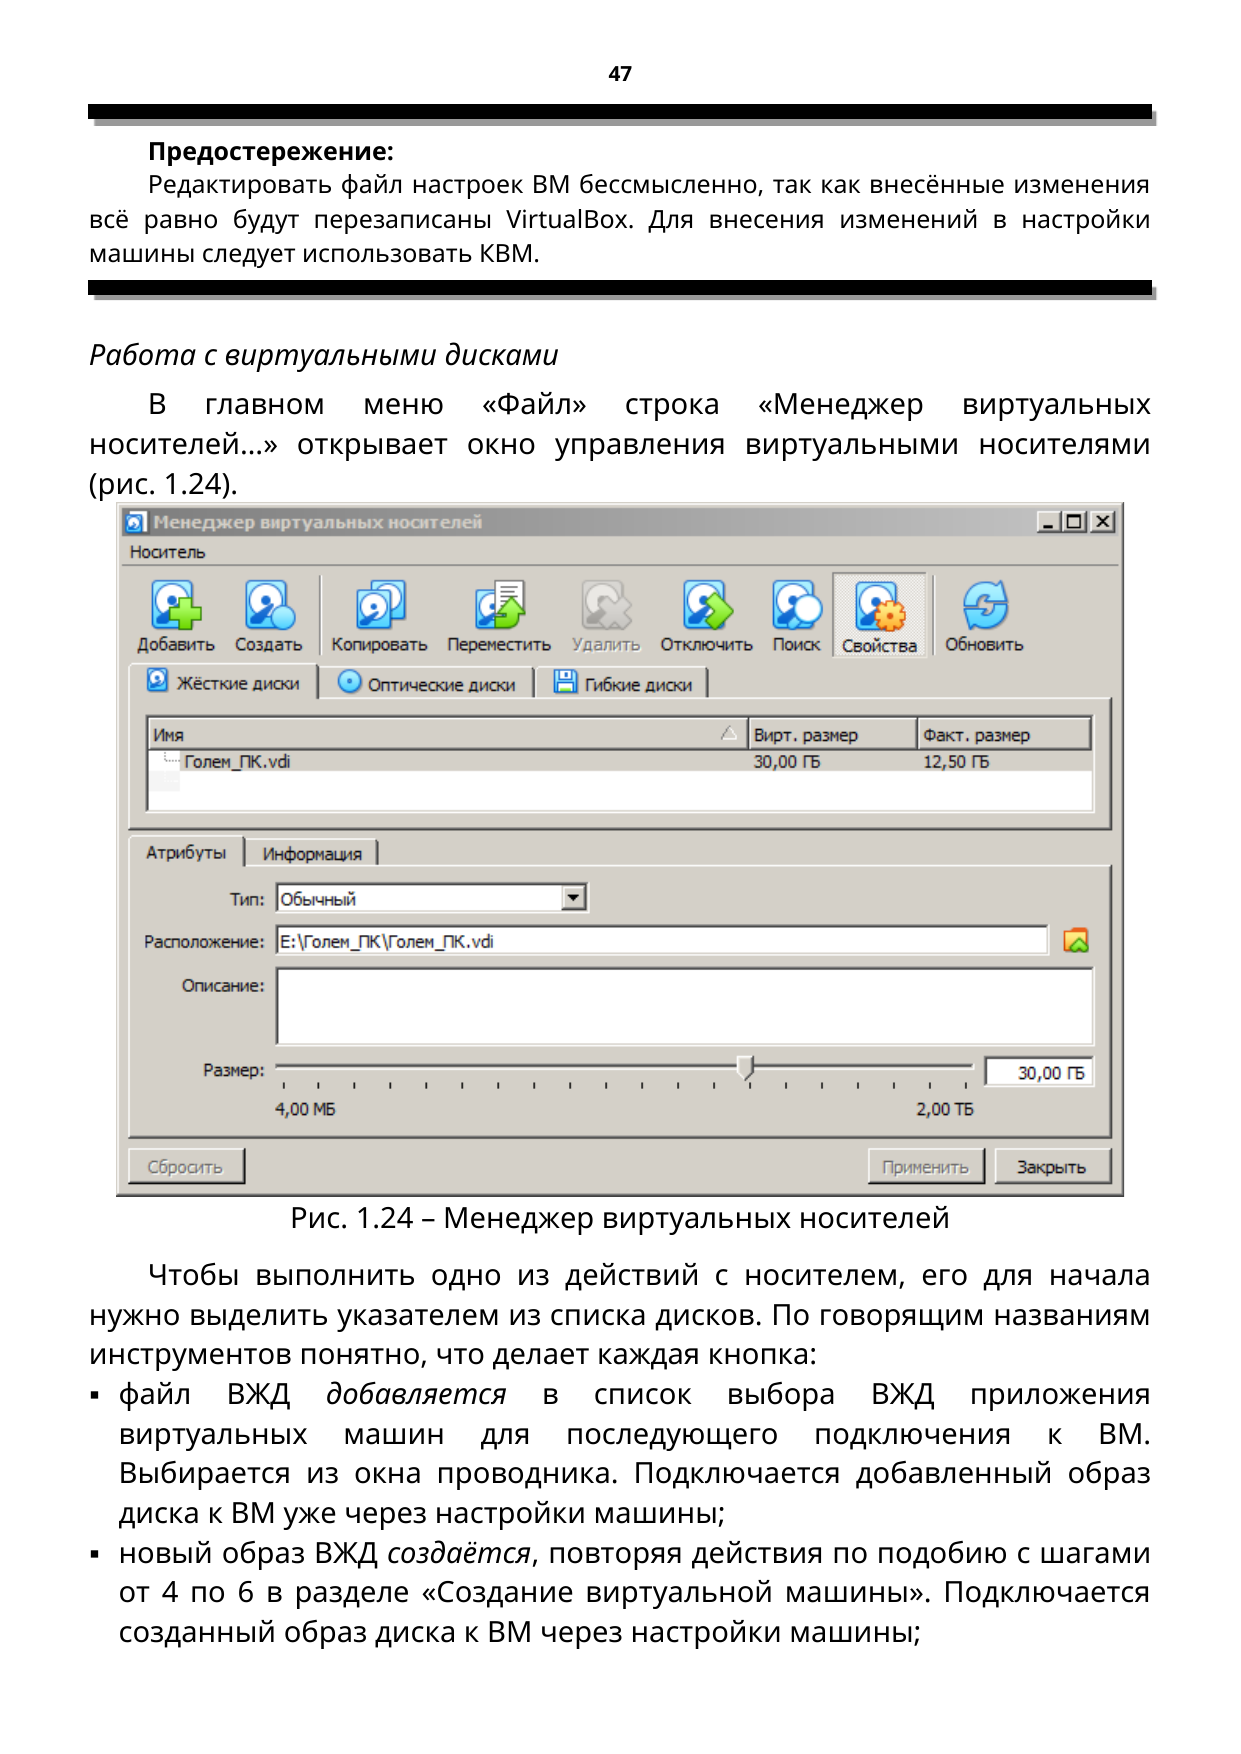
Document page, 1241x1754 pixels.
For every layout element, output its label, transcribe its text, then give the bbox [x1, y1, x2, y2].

list файл ВЖД добавляется в список выбора ВЖД приложения виртуальных машин для последующего подключения к ВМ. Выбирается из окна проводника. Подключается добавленный образ диска к ВМ уже через настройки машины; [89, 1373, 1152, 1532]
text Чтобы выполнить одно из действий с носителем, его для начала нужно выделить указателем из списка дисков. По говорящим названиям инструментов понятно, что делает каждая кнопка: [89, 1254, 1152, 1373]
text Предостережение: [89, 133, 1152, 167]
list новый образ ВЖД создаётся, повторяя действия по подобию с шагами от 4 по 6 в разделе «Создание виртуальной машины». Подключается созданный образ диска к ВМ через настройки машины; [89, 1532, 1152, 1651]
subtitle Работа с виртуальными дисками [89, 334, 1152, 374]
picture [116, 502, 1125, 1197]
text Редактировать файл настроек ВМ бессмысленно, так как внесённые изменения всё равно будут перезаписаны VirtualBox. Для внесения изменений в настройки машины следует использовать КВМ. [89, 167, 1152, 269]
text В главном меню «Файл» строка «Менеджер виртуальных носителей…» открывает окно управления виртуальными носителями (рис. 1.24). [89, 384, 1152, 503]
text Рис. 1.24 – Менеджер виртуальных носителей [89, 1197, 1152, 1237]
